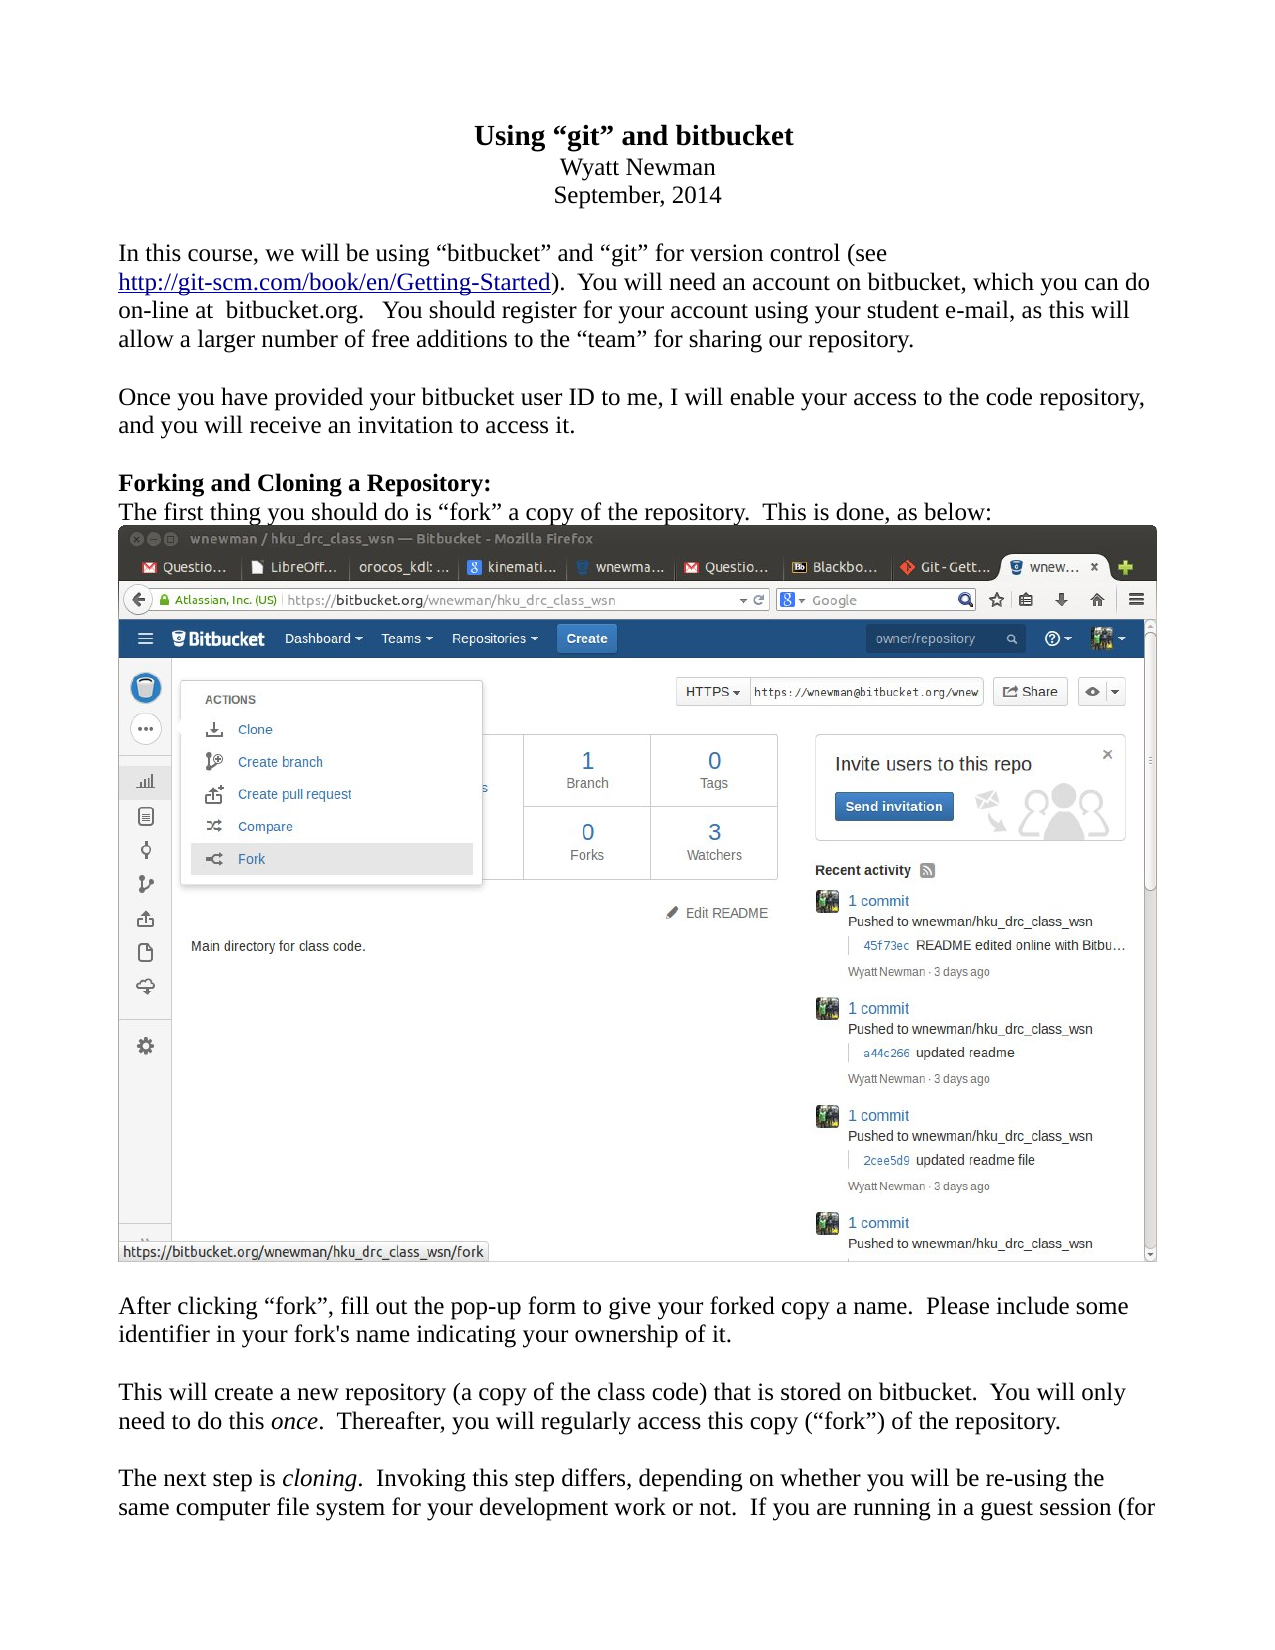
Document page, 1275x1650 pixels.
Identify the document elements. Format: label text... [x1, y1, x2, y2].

text Forking and Cloning a Repository: [118, 468, 1157, 497]
text This will create a new repository (a copy of the class code) that is stored on bitbucket. You will only need to do this once. Thereafter, you will regularly access this copy (“fork”) of the repository. [118, 1377, 1157, 1434]
text Using “git” and bitbucket [118, 118, 1157, 152]
text Wyatt Newman [118, 152, 1157, 180]
text The first thing you should do is “fork” a copy of the repository. This is done, as below: [118, 497, 1157, 525]
text After clicking “fork”, fill out the pop-up form to give your forked copy a name. Please include some identifier in your fork's name indicating your ownership of it. [118, 1291, 1157, 1348]
text Once you have provided your bitbucket user ID to me, I will enable your access to the code repository, and you will receive an invitation to access it. [118, 382, 1157, 439]
text September, 2014 [118, 180, 1157, 209]
text The next step is cloning. Invoking this step differs, depending on whether you will be re-using the same computer file system for your development work or not. If you are running in a guest session (for [118, 1463, 1157, 1521]
picture [118, 525, 1157, 1262]
text In this course, we will be using “bitbucket” and “git” for version control (see http://git-scm.com/book/en/Getting-Started). You will need an account on bitbucket, which you can do on-line at bitbucket.org. You should register for your account using your student e-mail, as this will allow a larger number of free additions to the “team” for sharing our repository. [118, 238, 1157, 353]
